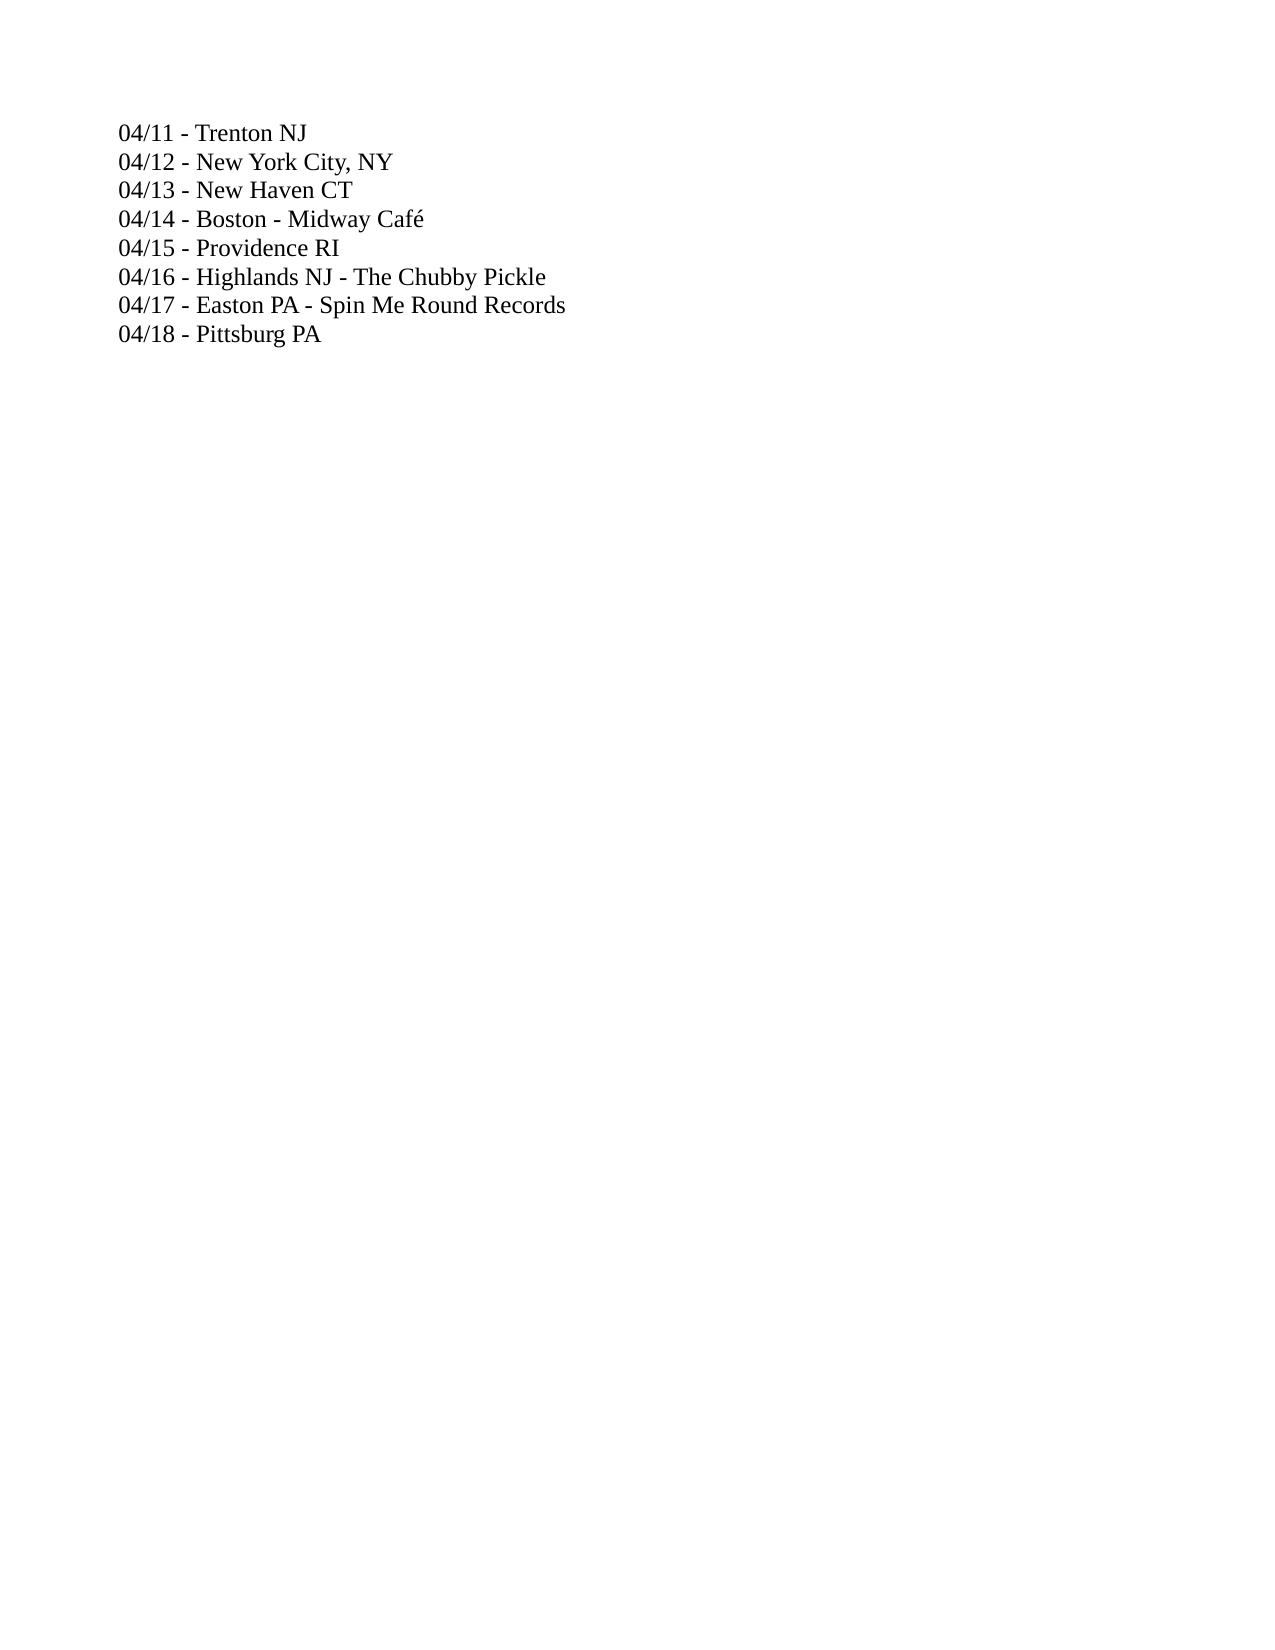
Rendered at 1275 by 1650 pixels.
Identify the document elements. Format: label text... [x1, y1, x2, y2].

text 04/11 - Trenton NJ [118, 118, 1157, 147]
text 04/16 - Highlands NJ - The Chubby Pickle [118, 262, 1157, 291]
text 04/12 - New York City, NY [118, 147, 1157, 176]
text 04/14 - Boston - Midway Café [118, 204, 1157, 233]
text 04/17 - Easton PA - Spin Me Round Records [118, 291, 1157, 319]
text 04/13 - New Haven CT [118, 176, 1157, 204]
text 04/15 - Providence RI [118, 233, 1157, 262]
text 04/18 - Pittsburg PA [118, 319, 1157, 348]
